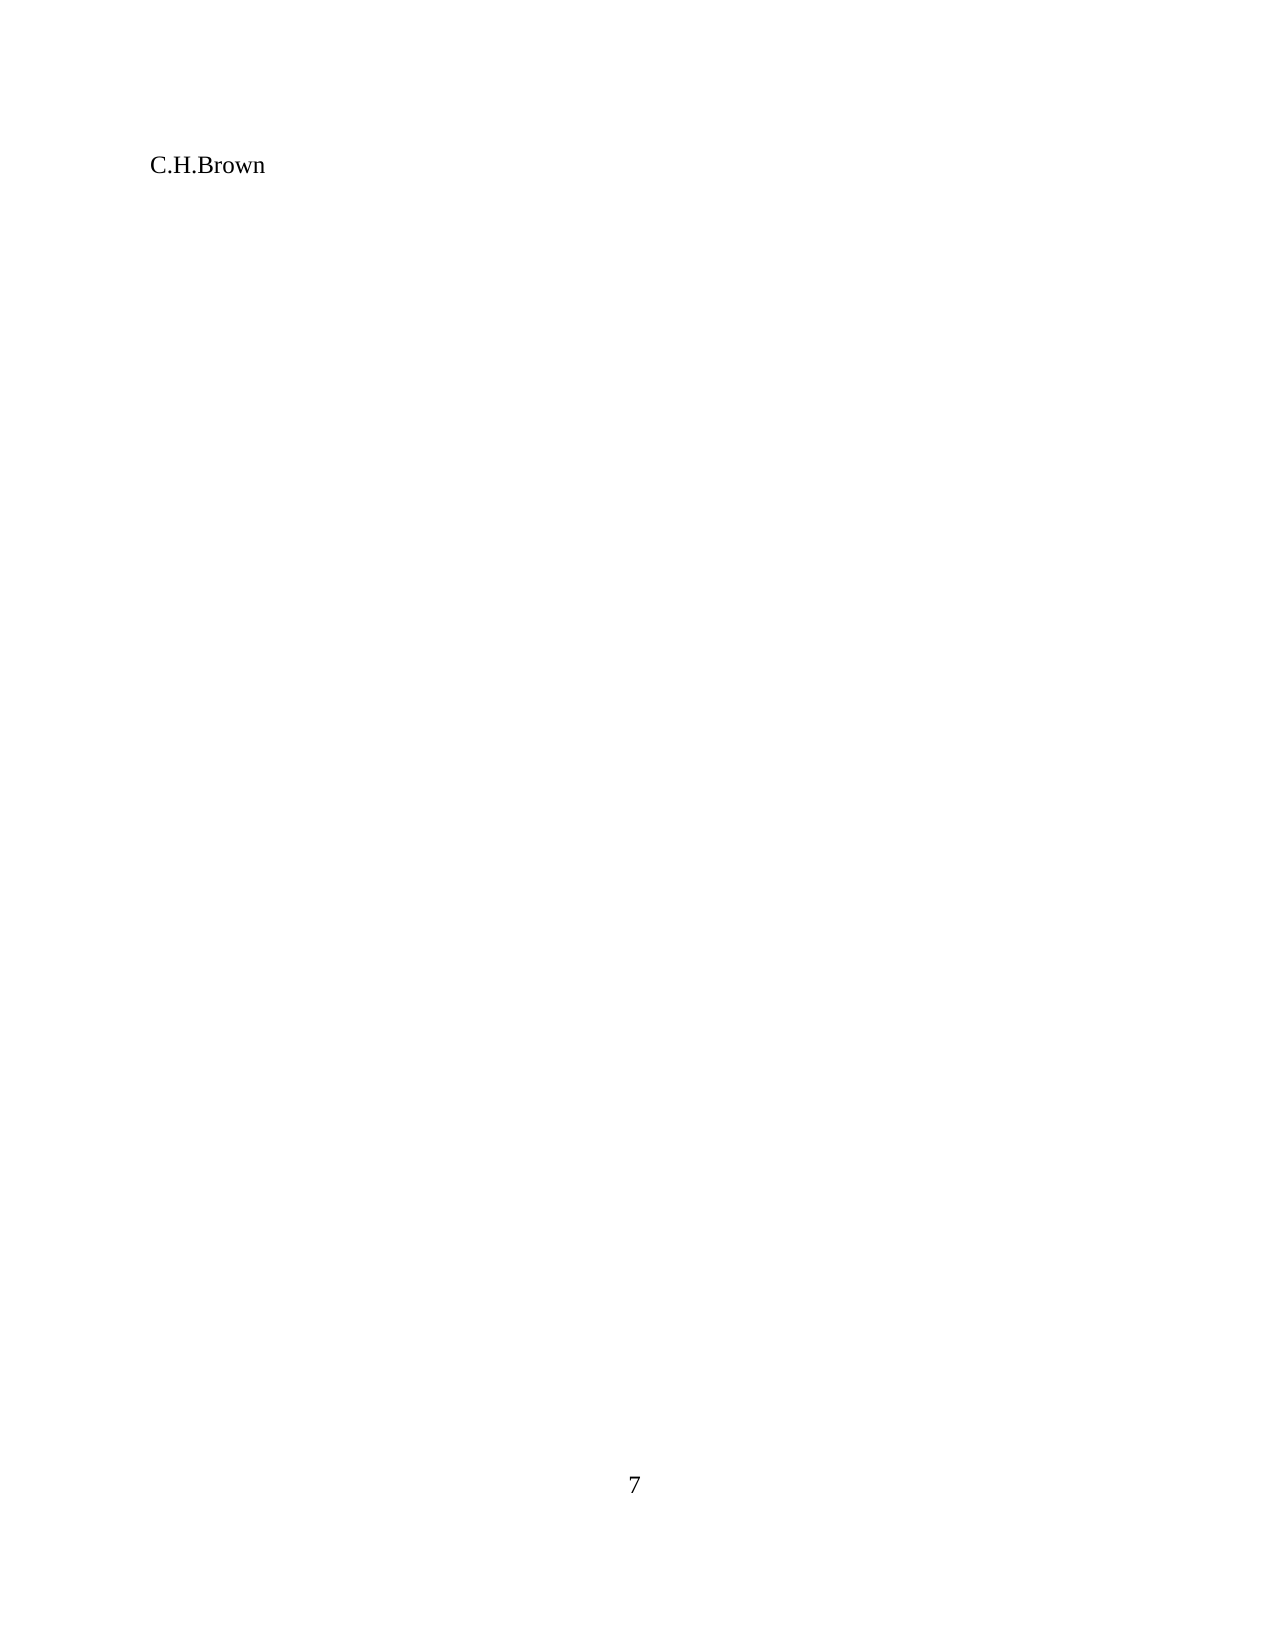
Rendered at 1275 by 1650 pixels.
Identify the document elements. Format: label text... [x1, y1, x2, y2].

text C.H.Brown [150, 150, 1125, 179]
